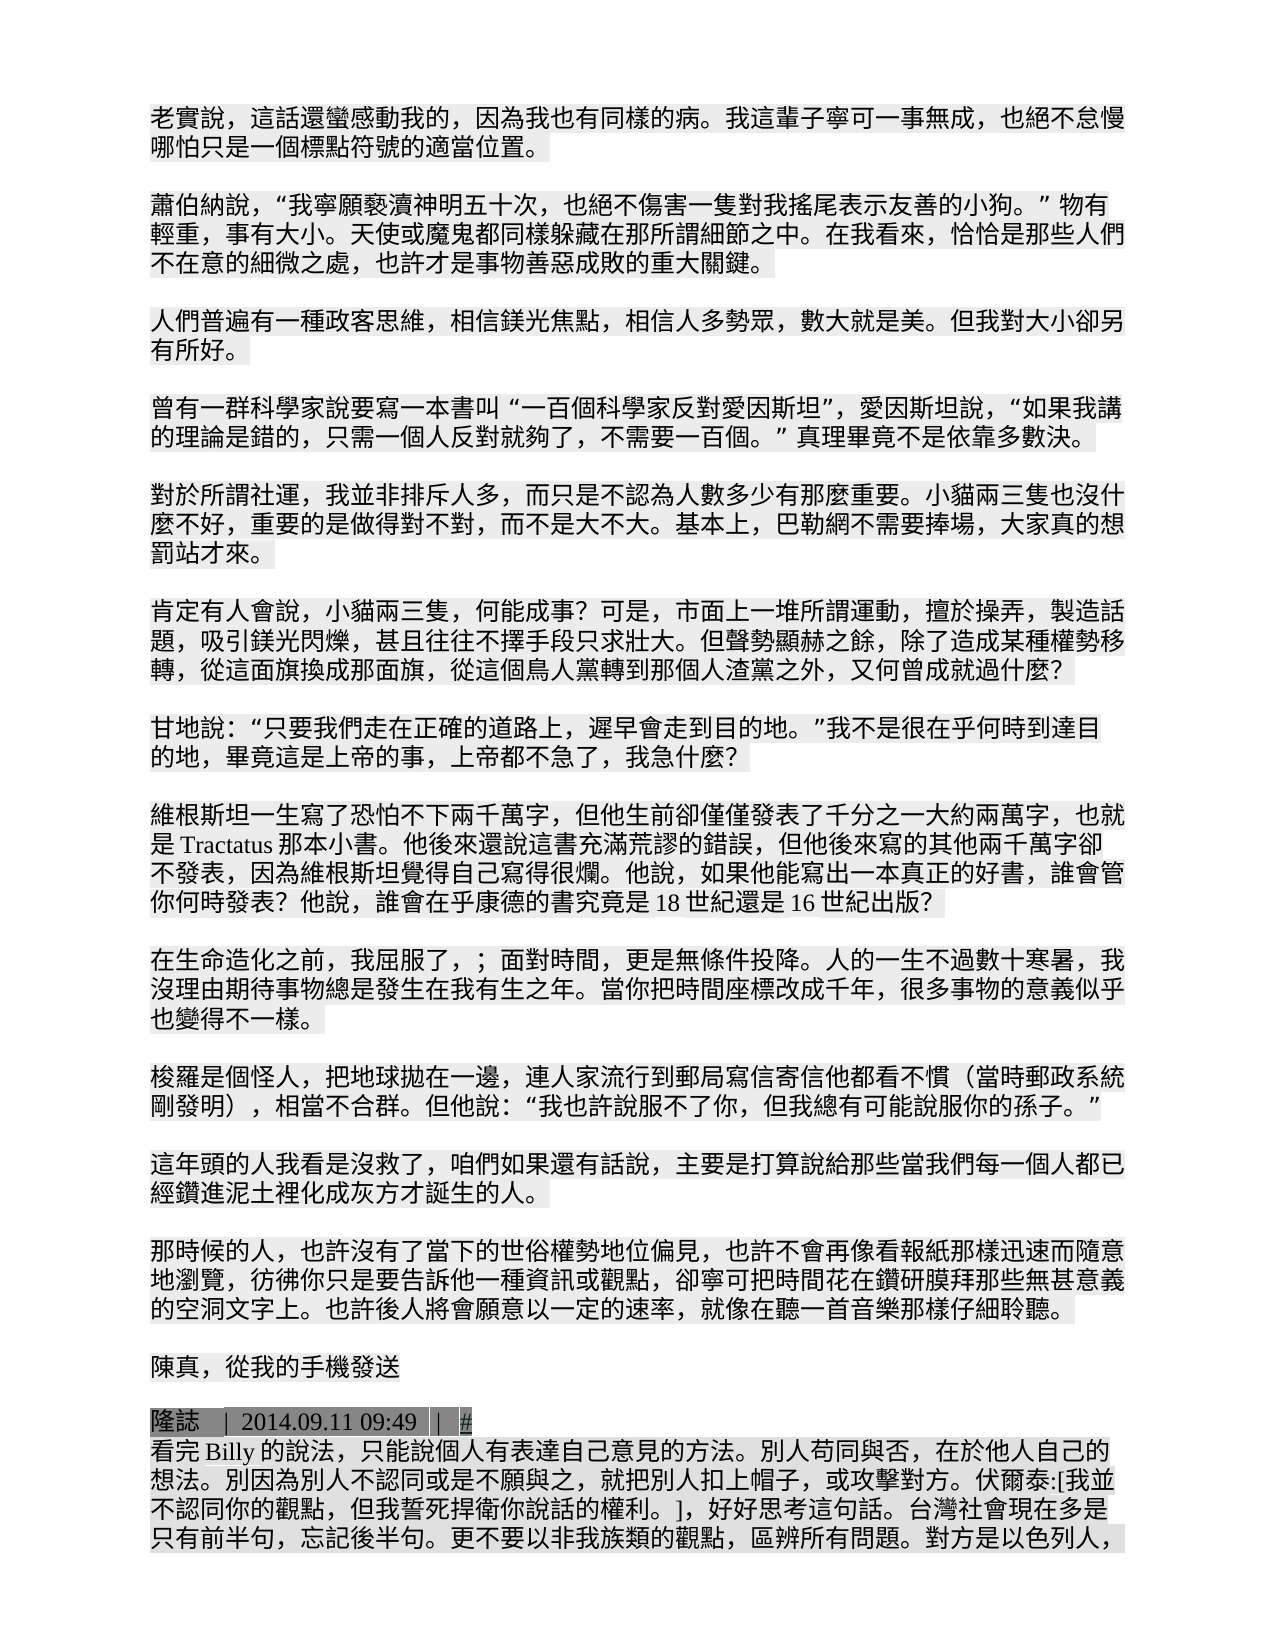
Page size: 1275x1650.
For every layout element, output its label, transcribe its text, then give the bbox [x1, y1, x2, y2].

text 一般來講，巴勒網不代他人言，只能各吹各的調。對於Billy的活動，我個人不認同，但也只是說我自己的想法；別人如果認同，請自便。 因為國家的行為而去挑戰它的國民，聽起來相當詭異。那我們豈不是一看到美國人就要趕快衝過去給他挑戰一下；一看到綠油油的台灣人就趕緊去吐他口水，這恐怕只會讓人一頭霧水。 再說，如果你對哪個人的想法不苟同，那應該是去挑戰對方的想法而不是挑戰對方這個人。終究你還是得說清楚對方的想法你哪一點不認同。 而且，除非對方參與某種惡事，所以你必須去鬧場好讓對方下不了台。若非如此，人家也許正在演奏或演出，何必趁人之危？何必故意要讓對方難堪？ 並不是說一定不能這樣做，而是說，不管你怎麼做或做什麼，總得說出一個適當的理由來。並不是亮出正義牌、鄉土牌、種族牌或愛國牌，然後就彷彿可以大行其道而不需要去在意手段的良善或適當與否。 我看呂楠說，他總是費心在一些在旁人看來極其細微的差異上，他說，如果他不在乎這幾毫米分之一的差異，那他跟一般攝影家有什麼不同？ 老實說，這話還蠻感動我的，因為我也有同樣的病。我這輩子寧可一事無成，也絕不怠慢哪怕只是一個標點符號的適當位置。 蕭伯納說，“我寧願褻瀆神明五十次，也絕不傷害一隻對我搖尾表示友善的小狗。” 物有輕重，事有大小。天使或魔鬼都同樣躲藏在那所謂細節之中。在我看來，恰恰是那些人們不在意的細微之處，也許才是事物善惡成敗的重大關鍵。 人們普遍有一種政客思維，相信鎂光焦點，相信人多勢眾，數大就是美。但我對大小卻另有所好。 曾有一群科學家說要寫一本書叫 “一百個科學家反對愛因斯坦”，愛因斯坦說，“如果我講的理論是錯的，只需一個人反對就夠了，不需要一百個。” 真理畢竟不是依靠多數決。 對於所謂社運，我並非排斥人多，而只是不認為人數多少有那麼重要。小貓兩三隻也沒什麼不好，重要的是做得對不對，而不是大不大。基本上，巴勒網不需要捧場，大家真的想罰站才來。 肯定有人會說，小貓兩三隻，何能成事？可是，市面上一堆所謂運動，擅於操弄，製造話題，吸引鎂光閃爍，甚且往往不擇手段只求壯大。但聲勢顯赫之餘，除了造成某種權勢移轉，從這面旗換成那面旗，從這個鳥人黨轉到那個人渣黨之外，又何曾成就過什麼？ 甘地說：“只要我們走在正確的道路上，遲早會走到目的地。”我不是很在乎何時到達目的地，畢竟這是上帝的事，上帝都不急了，我急什麼？ 維根斯坦一生寫了恐怕不下兩千萬字，但他生前卻僅僅發表了千分之一大約兩萬字，也就是Tractatus那本小書。他後來還說這書充滿荒謬的錯誤，但他後來寫的其他兩千萬字卻不發表，因為維根斯坦覺得自己寫得很爛。他說，如果他能寫出一本真正的好書，誰會管你何時發表？他說，誰會在乎康德的書究竟是18世紀還是16世紀出版？ 在生命造化之前，我屈服了，；面對時間，更是無條件投降。人的一生不過數十寒暑，我沒理由期待事物總是發生在我有生之年。當你把時間座標改成千年，很多事物的意義似乎也變得不一樣。 梭羅是個怪人，把地球拋在一邊，連人家流行到郵局寫信寄信他都看不慣（當時郵政系統剛發明），相當不合群。但他說：“我也許說服不了你，但我總有可能說服你的孫子。” 這年頭的人我看是沒救了，咱們如果還有話說，主要是打算說給那些當我們每一個人都已經鑽進泥土裡化成灰方才誕生的人。 那時候的人，也許沒有了當下的世俗權勢地位偏見，也許不會再像看報紙那樣迅速而隨意地瀏覽，彷彿你只是要告訴他一種資訊或觀點，卻寧可把時間花在鑽研膜拜那些無甚意義的空洞文字上。也許後人將會願意以一定的速率，就像在聽一首音樂那樣仔細聆聽。 陳真，從我的手機發送 [150, 75, 1125, 1382]
text 隆誌 | 2014.09.11 09:49 | # [150, 1407, 1125, 1437]
text 看完Billy的說法，只能說個人有表達自己意見的方法。別人苟同與否，在於他人自己的想法。別因為別人不認同或是不願與之，就把別人扣上帽子，或攻擊對方。伏爾泰:[我並不認同你的觀點，但我誓死捍衛你說話的權利。]，好好思考這句話。台灣社會現在多是只有前半句，忘記後半句。更不要以非我族類的觀點，區辨所有問題。對方是以色列人， [150, 1437, 1125, 1553]
